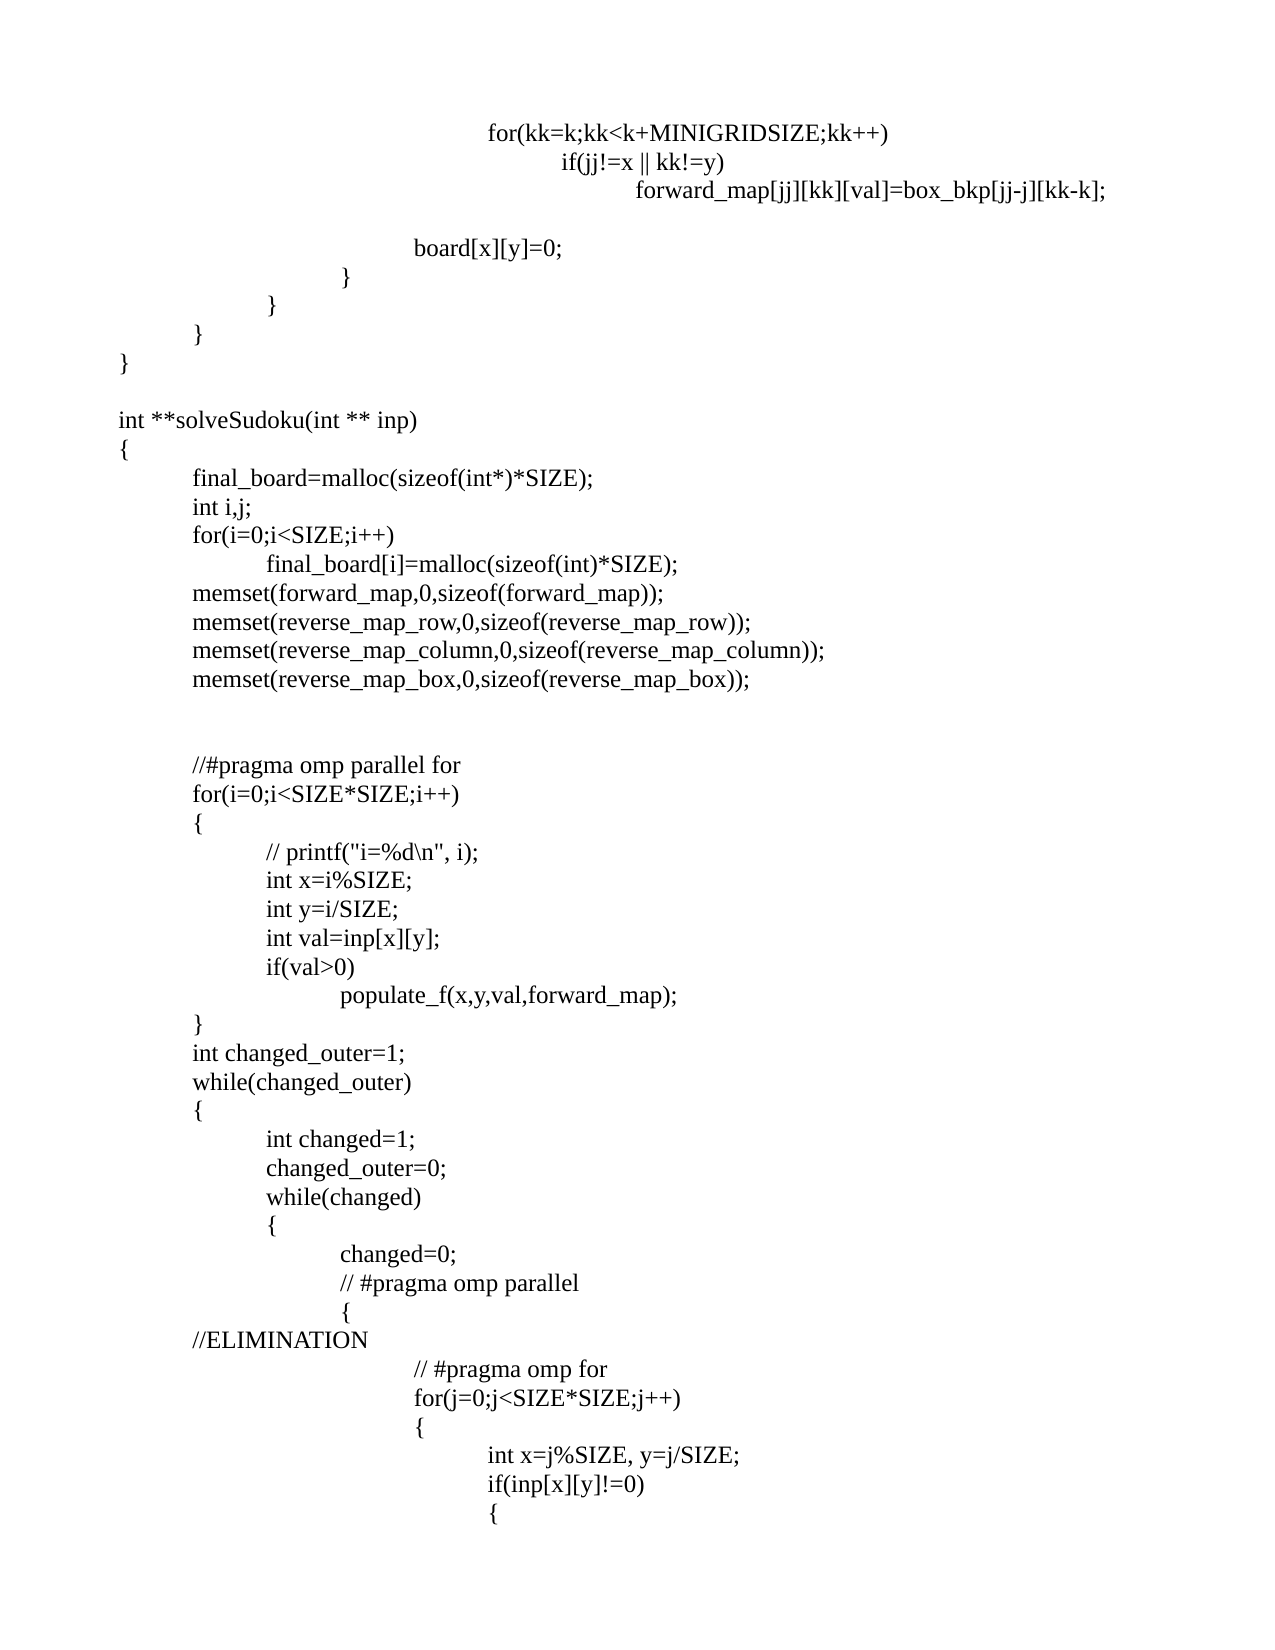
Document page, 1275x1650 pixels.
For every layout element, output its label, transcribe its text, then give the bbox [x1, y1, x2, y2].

text if(jj!=x || kk!=y) [118, 147, 1157, 176]
text for(i=0;i<SIZE;i++) [118, 521, 1157, 549]
text changed=0; [118, 1239, 1157, 1268]
text { [118, 1211, 1157, 1239]
text if(val>0) [118, 952, 1157, 981]
text { [118, 1297, 1157, 1326]
text for(i=0;i<SIZE*SIZE;i++) [118, 779, 1157, 808]
text } [118, 1009, 1157, 1038]
text // #pragma omp parallel [118, 1268, 1157, 1297]
text // printf("i=%d\n", i); [118, 837, 1157, 866]
text if(inp[x][y]!=0) [118, 1469, 1157, 1498]
text int changed=1; [118, 1124, 1157, 1153]
text for(j=0;j<SIZE*SIZE;j++) [118, 1383, 1157, 1412]
text int **solveSudoku(int ** inp) [118, 406, 1157, 434]
text while(changed_outer) [118, 1067, 1157, 1096]
text int x=j%SIZE, y=j/SIZE; [118, 1441, 1157, 1469]
text final_board[i]=malloc(sizeof(int)*SIZE); [118, 549, 1157, 578]
text forward_map[jj][kk][val]=box_bkp[jj-j][kk-k]; [118, 176, 1157, 204]
text //ELIMINATION [118, 1326, 1157, 1354]
text for(kk=k;kk<k+MINIGRIDSIZE;kk++) [118, 118, 1157, 147]
text { [118, 1412, 1157, 1441]
text populate_f(x,y,val,forward_map); [118, 981, 1157, 1009]
text { [118, 434, 1157, 463]
text int x=i%SIZE; [118, 866, 1157, 894]
text int i,j; [118, 492, 1157, 521]
text final_board=malloc(sizeof(int*)*SIZE); [118, 463, 1157, 492]
text memset(reverse_map_row,0,sizeof(reverse_map_row)); [118, 607, 1157, 636]
text while(changed) [118, 1182, 1157, 1211]
text int y=i/SIZE; [118, 894, 1157, 923]
text { [118, 808, 1157, 837]
text { [118, 1096, 1157, 1124]
text } [118, 319, 1157, 348]
text //#pragma omp parallel for [118, 751, 1157, 779]
text { [118, 1498, 1157, 1527]
text memset(reverse_map_box,0,sizeof(reverse_map_box)); [118, 664, 1157, 693]
text int val=inp[x][y]; [118, 923, 1157, 952]
text } [118, 262, 1157, 291]
text changed_outer=0; [118, 1153, 1157, 1182]
text } [118, 348, 1157, 377]
text int changed_outer=1; [118, 1038, 1157, 1067]
text } [118, 291, 1157, 319]
text board[x][y]=0; [118, 233, 1157, 262]
text // #pragma omp for [118, 1354, 1157, 1383]
text memset(forward_map,0,sizeof(forward_map)); [118, 578, 1157, 607]
text memset(reverse_map_column,0,sizeof(reverse_map_column)); [118, 636, 1157, 664]
